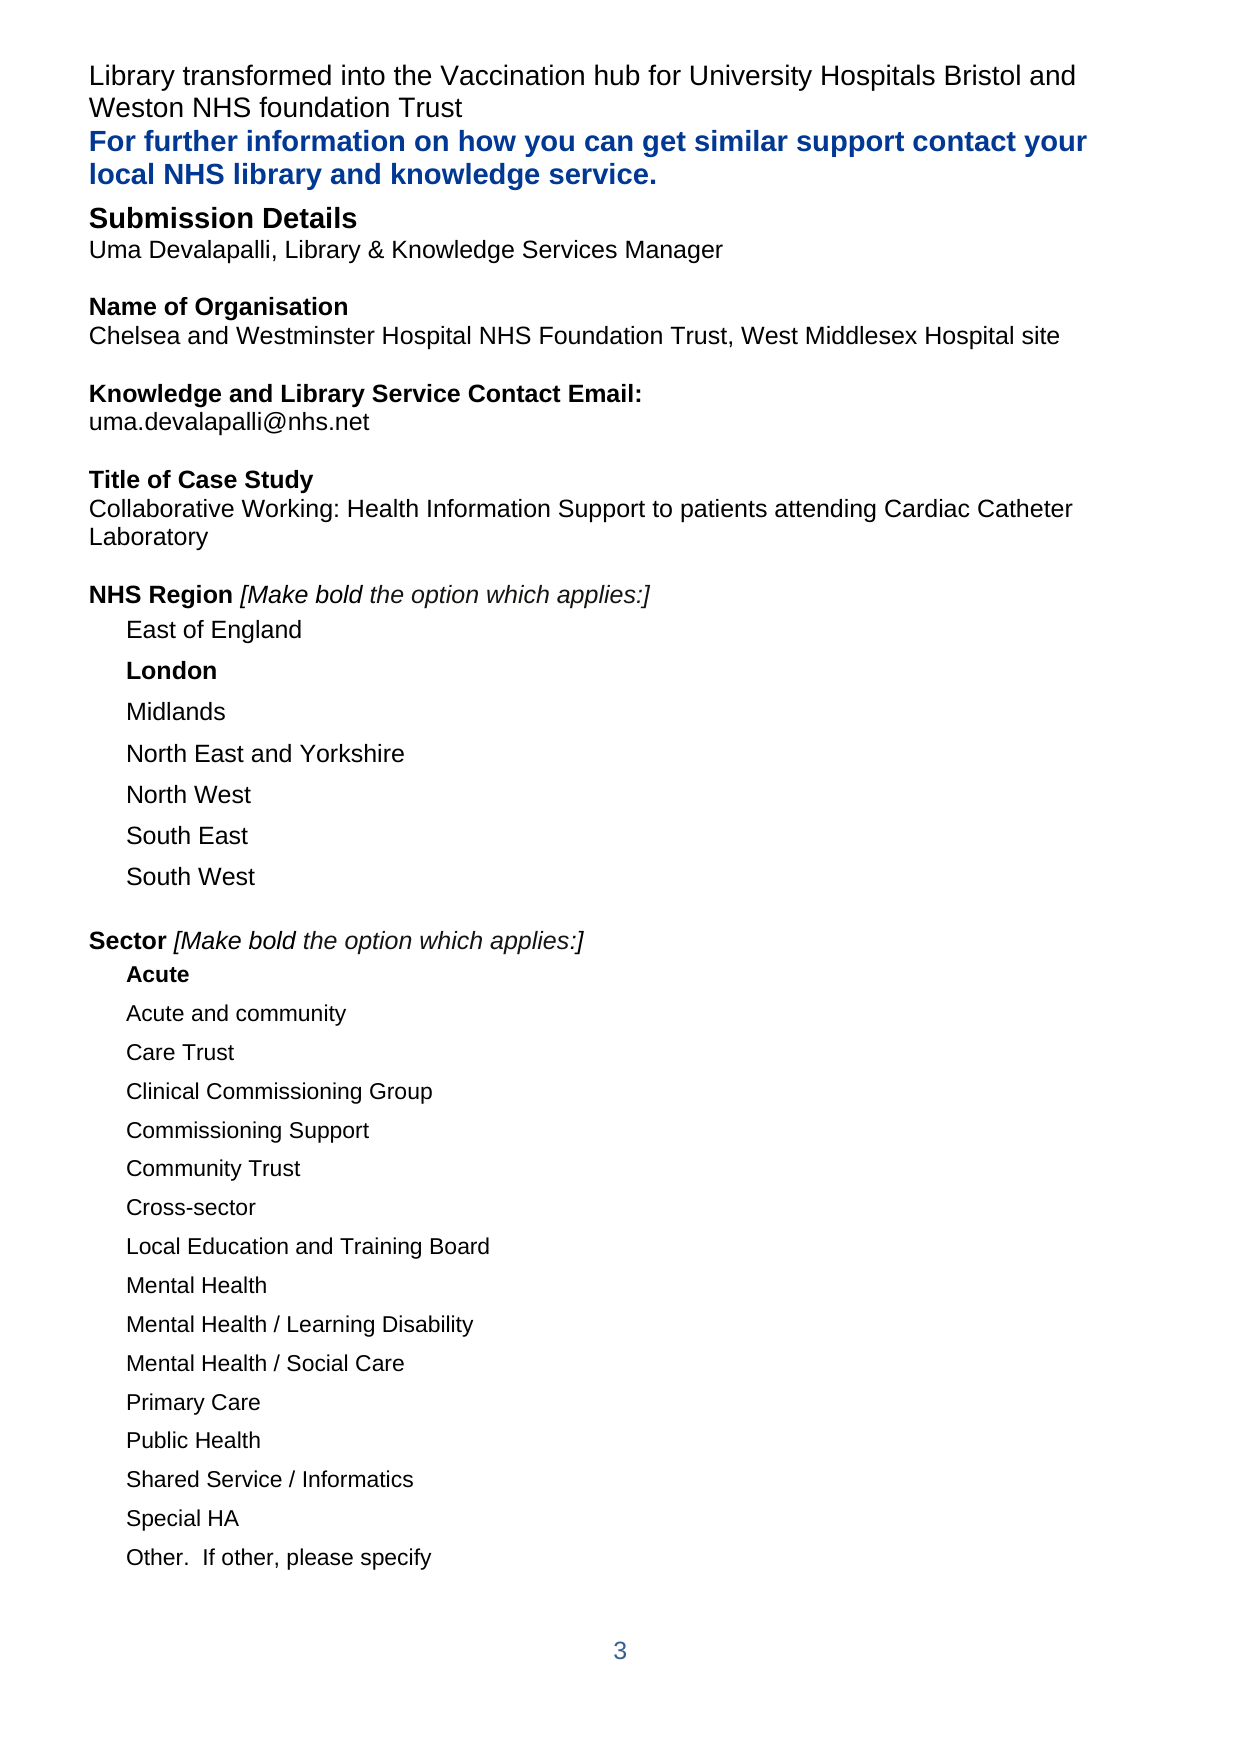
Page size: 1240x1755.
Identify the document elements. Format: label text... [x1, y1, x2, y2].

text NHS Region [Make bold the option which applies:] [89, 580, 1151, 609]
text Other. If other, please specify [126, 1544, 1151, 1570]
text Sector [Make bold the option which applies:] [89, 926, 1151, 955]
text Uma Devalapalli, Library & Knowledge Services Manager [89, 235, 1151, 264]
text Mental Health / Social Care [126, 1350, 1151, 1376]
text Mental Health / Learning Disability [126, 1311, 1151, 1337]
text East of England [126, 615, 1151, 644]
text South East [126, 821, 1151, 850]
text Collaborative Working: Health Information Support to patients attending Cardiac Catheter Laboratory [89, 494, 1151, 551]
text Local Education and Training Board [126, 1233, 1151, 1259]
text Title of Case Study [89, 465, 1151, 494]
text Knowledge and Library Service Contact Email: [89, 379, 1151, 407]
text North East and Yorkshire [126, 739, 1151, 767]
text Care Trust [126, 1039, 1151, 1065]
text Acute [126, 961, 1151, 987]
subtitle For further information on how you can get similar support contact your local NHS library and knowledge service. [89, 124, 1151, 191]
text Acute and community [126, 1000, 1151, 1026]
text North West [126, 780, 1151, 809]
text Clinical Commissioning Group [126, 1078, 1151, 1104]
text Shared Service / Informatics [126, 1466, 1151, 1493]
text Name of Organisation [89, 292, 1151, 321]
text Public Health [126, 1427, 1151, 1454]
text South West [126, 862, 1151, 891]
text Cross-sector [126, 1194, 1151, 1221]
text uma.devalapalli@nhs.net [89, 407, 1151, 436]
text Mental Health [126, 1272, 1151, 1298]
text London [126, 656, 1151, 685]
text Community Trust [126, 1155, 1151, 1182]
text Commissioning Support [126, 1117, 1151, 1143]
text Submission Details [89, 201, 1151, 235]
text Special HA [126, 1505, 1151, 1531]
text Midlands [126, 697, 1151, 726]
text Primary Care [126, 1388, 1151, 1415]
text Chelsea and Westminster Hospital NHS Foundation Trust, West Middlesex Hospital site [89, 321, 1151, 350]
